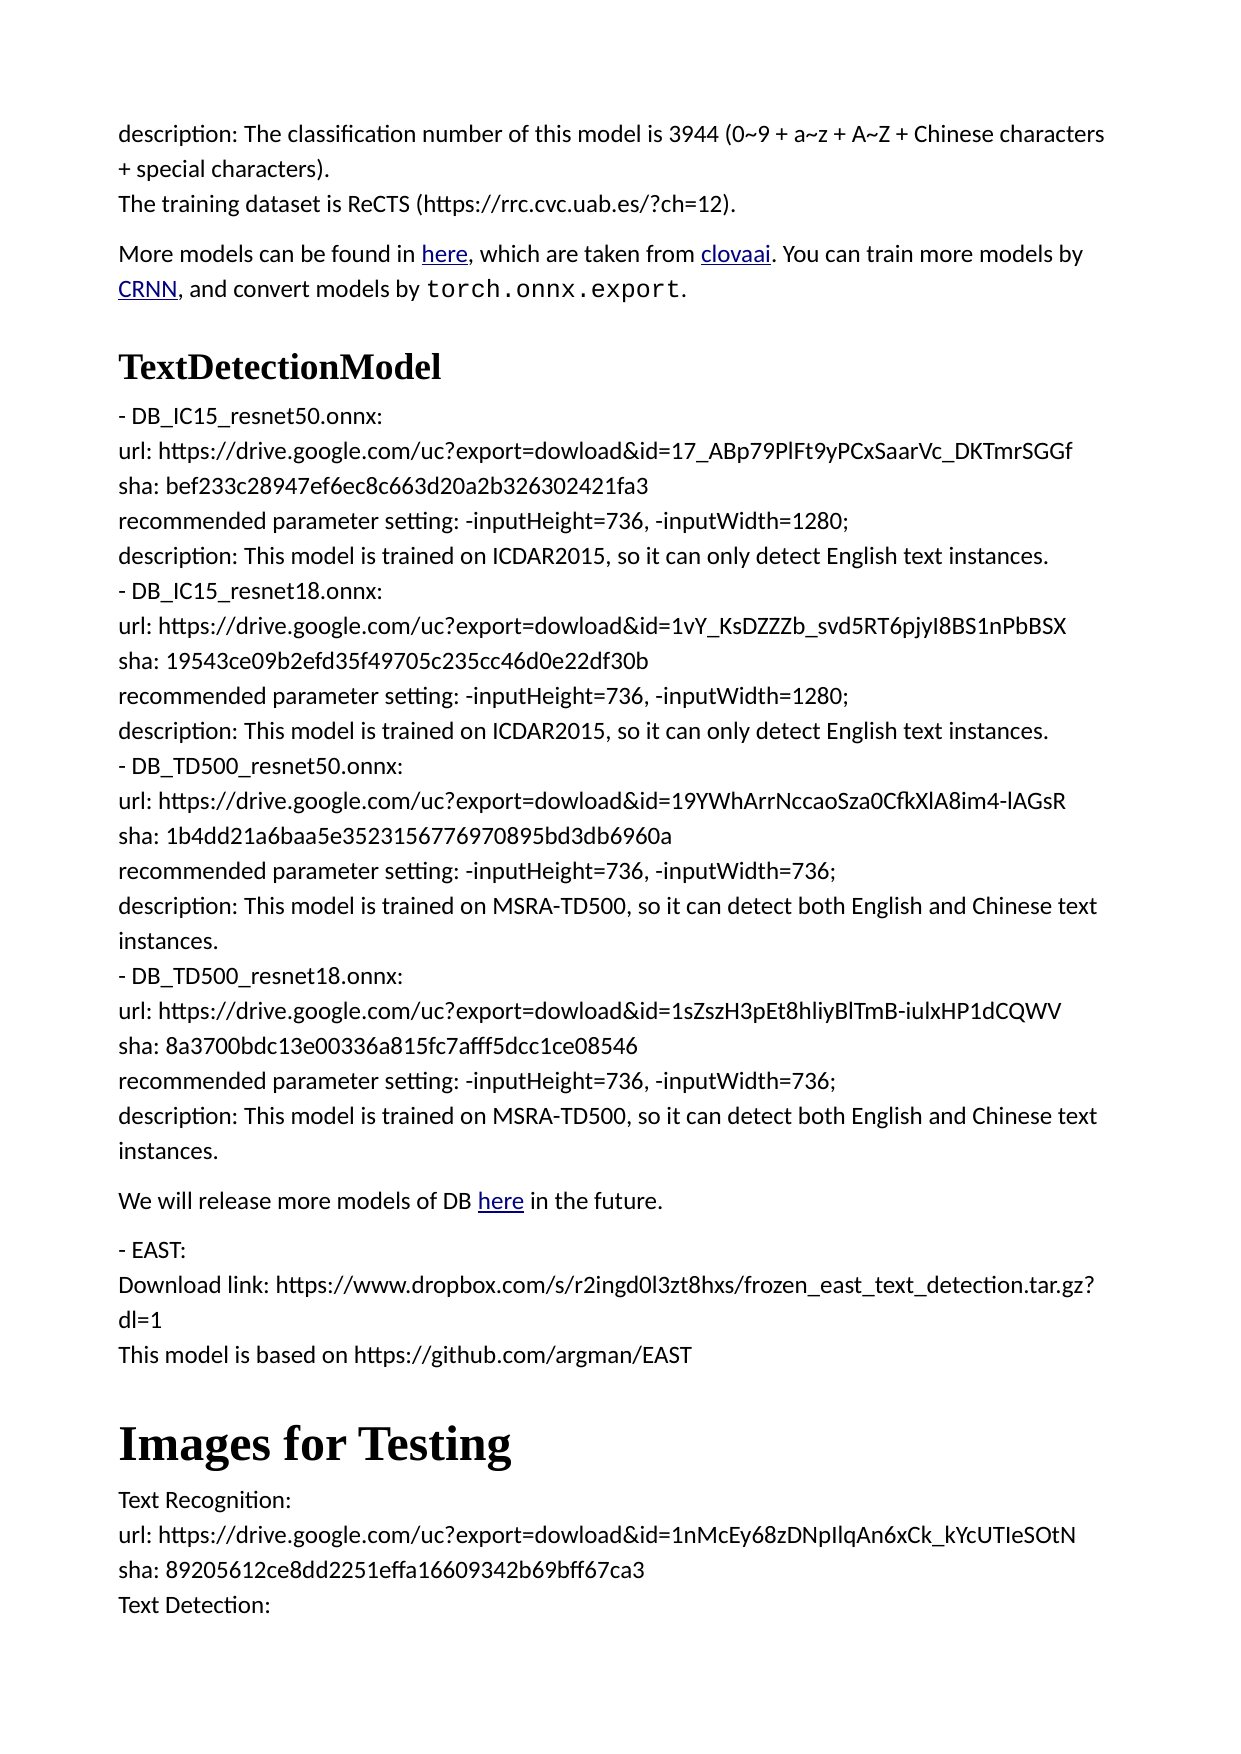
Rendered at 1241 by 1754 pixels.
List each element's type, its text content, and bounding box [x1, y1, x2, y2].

text recommended parameter setting: -inputHeight=736, -inputWidth=1280; [118, 505, 1122, 536]
text We will release more models of DB here in the future. [118, 1185, 1122, 1215]
text More models can be found in here, which are taken from clovaai. You can train more models by CRNN, and convert models by torch.onnx.export. [118, 238, 1122, 304]
text description: This model is trained on MSRA-TD500, so it can detect both English and Chinese text instances. [118, 890, 1122, 956]
text url: https://drive.google.com/uc?export=dowload&id=19YWhArrNccaoSza0CfkXlA8im4-lAGsR [118, 785, 1122, 816]
text sha: 8a3700bdc13e00336a815fc7afff5dcc1ce08546 [118, 1030, 1122, 1061]
text - DB_TD500_resnet50.onnx: [118, 750, 1122, 781]
subtitle Images for Testing [118, 1414, 1122, 1471]
text This model is based on https://github.com/argman/EAST [118, 1339, 1122, 1370]
text recommended parameter setting: -inputHeight=736, -inputWidth=1280; [118, 680, 1122, 711]
text sha: 1b4dd21a6baa5e3523156776970895bd3db6960a [118, 820, 1122, 851]
text recommended parameter setting: -inputHeight=736, -inputWidth=736; [118, 855, 1122, 886]
text - EAST: [118, 1234, 1122, 1265]
text description: This model is trained on ICDAR2015, so it can only detect English text instances. [118, 715, 1122, 746]
text url: https://drive.google.com/uc?export=dowload&id=17_ABp79PlFt9yPCxSaarVc_DKTmrSGGf [118, 435, 1122, 466]
text Text Detection: [118, 1589, 1122, 1619]
text Text Recognition: [118, 1484, 1122, 1514]
subtitle TextDetectionModel [118, 344, 1122, 388]
text url: https://drive.google.com/uc?export=dowload&id=1nMcEy68zDNpIlqAn6xCk_kYcUTIeSOtN [118, 1519, 1122, 1549]
text description: This model is trained on MSRA-TD500, so it can detect both English and Chinese text instances. [118, 1100, 1122, 1166]
text sha: 19543ce09b2efd35f49705c235cc46d0e22df30b [118, 645, 1122, 676]
text recommended parameter setting: -inputHeight=736, -inputWidth=736; [118, 1065, 1122, 1096]
text - DB_IC15_resnet50.onnx: [118, 400, 1122, 431]
text Download link: https://www.dropbox.com/s/r2ingd0l3zt8hxs/frozen_east_text_detection.tar.gz?dl=1 [118, 1269, 1122, 1335]
text - DB_TD500_resnet18.onnx: [118, 960, 1122, 991]
text url: https://drive.google.com/uc?export=dowload&id=1vY_KsDZZZb_svd5RT6pjyI8BS1nPbBSX [118, 610, 1122, 641]
text The training dataset is ReCTS (https://rrc.cvc.uab.es/?ch=12). [118, 188, 1122, 219]
text description: This model is trained on ICDAR2015, so it can only detect English text instances. [118, 540, 1122, 571]
text description: The classification number of this model is 3944 (0~9 + a~z + A~Z + Chinese characters + special characters). [118, 118, 1122, 184]
text - DB_IC15_resnet18.onnx: [118, 575, 1122, 606]
text url: https://drive.google.com/uc?export=dowload&id=1sZszH3pEt8hliyBlTmB-iulxHP1dCQWV [118, 995, 1122, 1026]
text sha: 89205612ce8dd2251effa16609342b69bff67ca3 [118, 1554, 1122, 1584]
text sha: bef233c28947ef6ec8c663d20a2b326302421fa3 [118, 470, 1122, 501]
